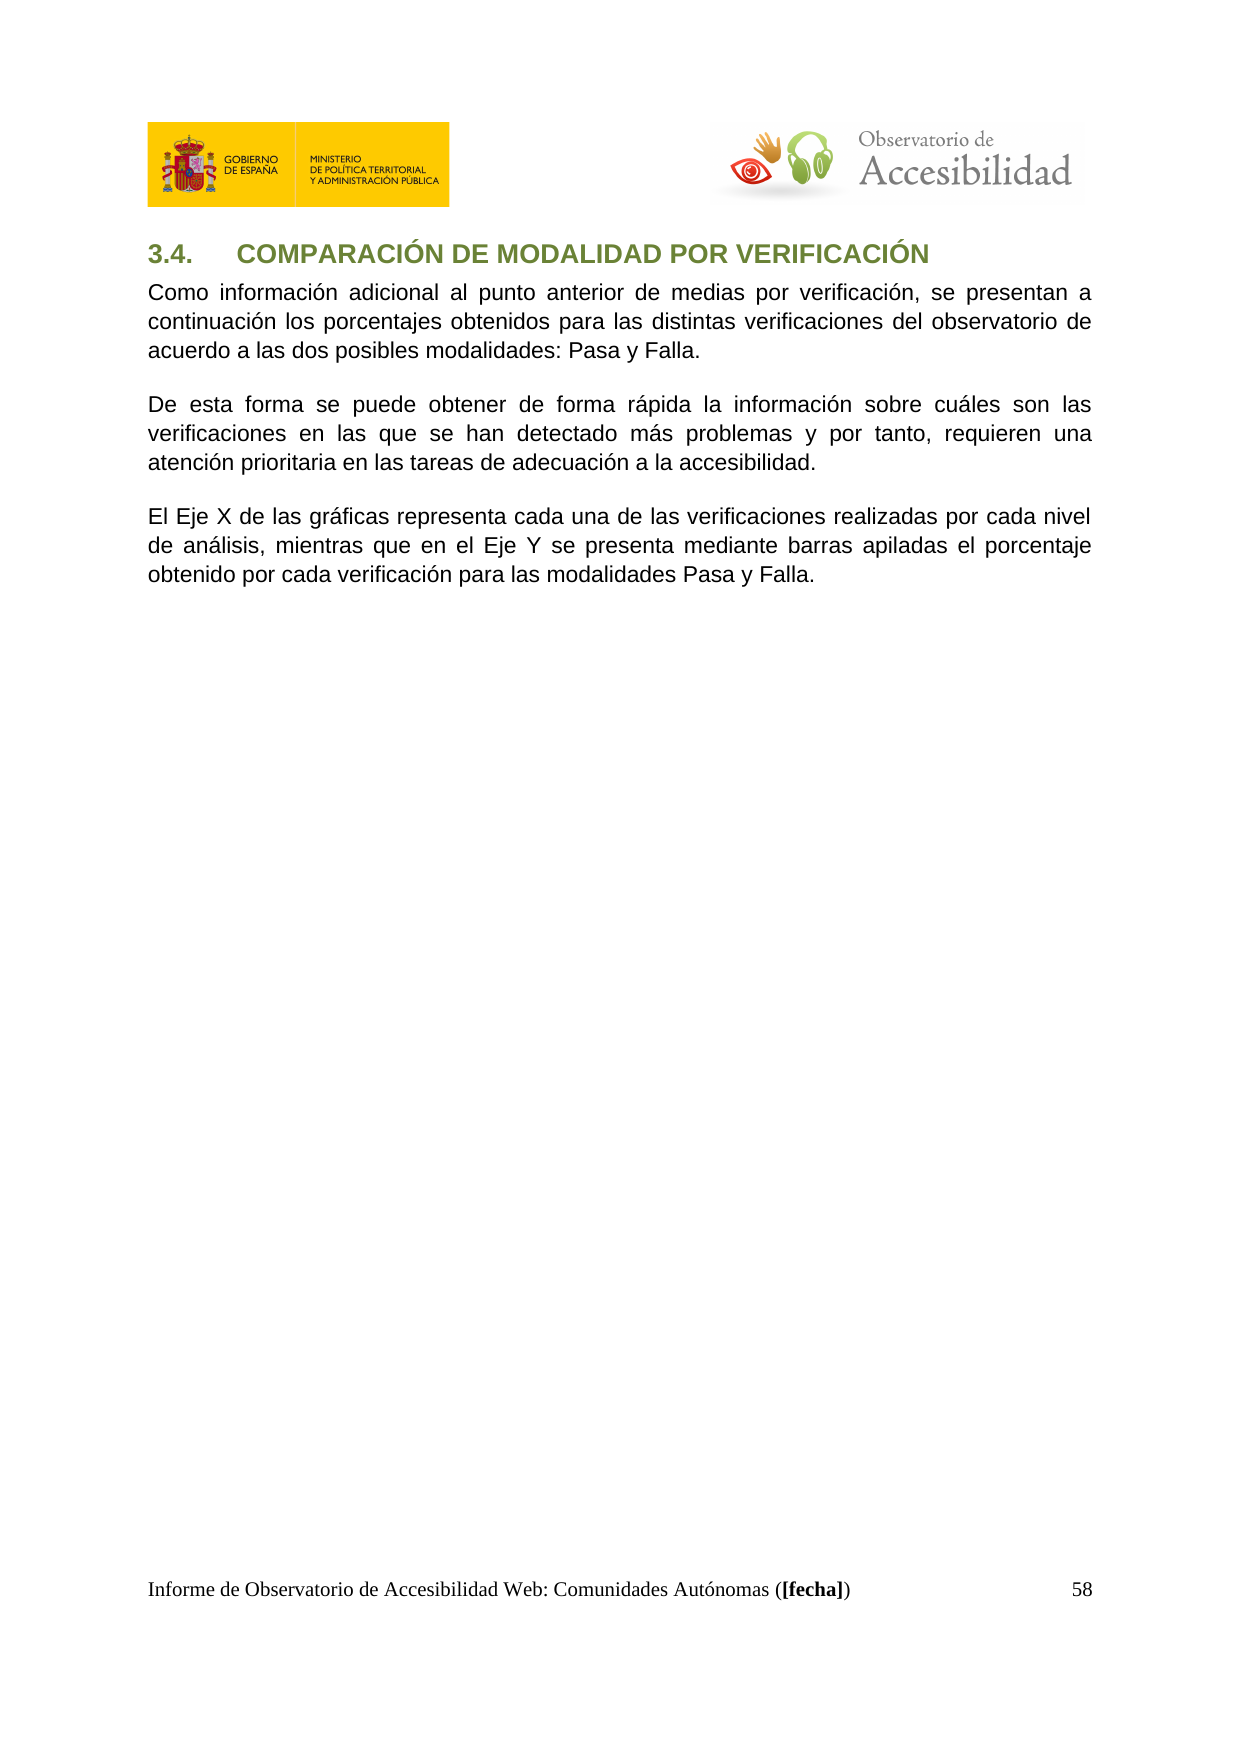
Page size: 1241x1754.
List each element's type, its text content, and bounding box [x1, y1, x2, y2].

text Como información adicional al punto anterior de medias por verificación, se presentan a continuación los porcentajes obtenidos para las distintas verificaciones del observatorio de acuerdo a las dos posibles modalidades: Pasa y Falla. [148, 279, 1092, 363]
picture [147, 122, 450, 207]
text De esta forma se puede obtener de forma rápida la información sobre cuáles son las verificaciones en las que se han detectado más problemas y por tanto, requieren una atención prioritaria en las tareas de adecuación a la accesibilidad. [148, 391, 1092, 475]
list Comparación de Modalidad por Verificación [148, 238, 1092, 269]
picture [710, 122, 1086, 205]
text El Eje X de las gráficas representa cada una de las verificaciones realizadas por cada nivel de análisis, mientras que en el Eje Y se presenta mediante barras apiladas el porcentaje obtenido por cada verificación para las modalidades Pasa y Falla. [148, 503, 1092, 587]
